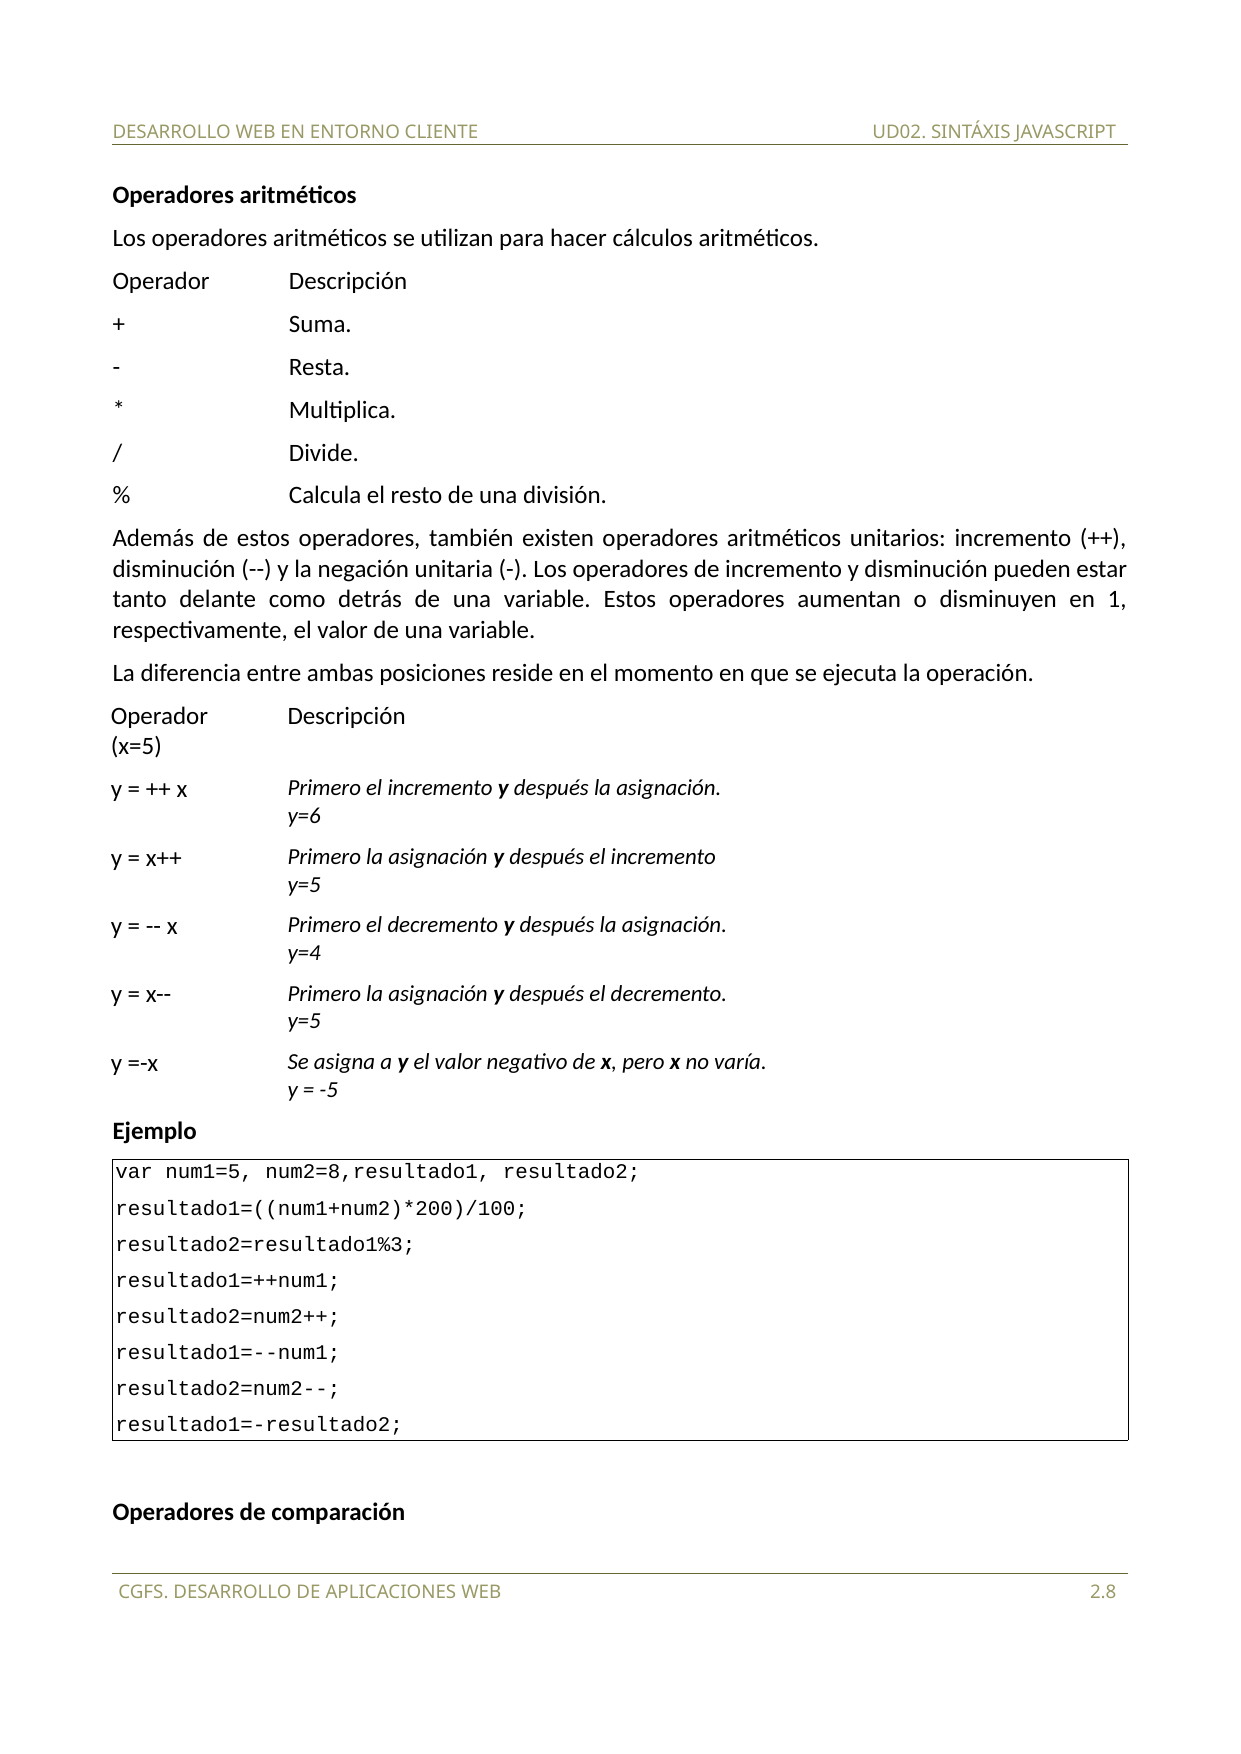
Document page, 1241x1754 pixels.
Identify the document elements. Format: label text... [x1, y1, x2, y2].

table_cell / [112, 431, 289, 474]
text var num1=5, num2=8,resultado1, resultado2; [113, 1160, 1128, 1185]
text Operadores aritméticos [112, 179, 1128, 210]
table_cell Multiplica. [289, 388, 620, 431]
table_cell Suma. [289, 302, 620, 345]
table_cell Calcula el resto de una división. [289, 474, 620, 517]
table_cell y = x++ [111, 836, 287, 904]
table_cell y =-x [111, 1041, 287, 1109]
table_header Descripción [289, 259, 620, 302]
table_header Operador (x=5) [111, 694, 287, 767]
text Ejemplo [112, 1116, 1128, 1146]
table_cell + [112, 302, 289, 345]
table_cell y = x-- [111, 973, 287, 1041]
text resultado1=-resultado2; [113, 1411, 1128, 1440]
table_cell % [112, 474, 289, 517]
table_cell Primero la asignación y después el incremento y=5 [287, 836, 1068, 904]
table_cell Primero la asignación y después el decremento. y=5 [287, 973, 1068, 1041]
table_cell y = ++ x [111, 768, 287, 836]
text resultado1=--num1; [113, 1339, 1128, 1365]
text resultado2=resultado1%3; [113, 1231, 1128, 1257]
text resultado1=++num1; [113, 1267, 1128, 1293]
table_cell y = -- x [111, 904, 287, 973]
table_cell Primero el incremento y después la asignación. y=6 [287, 768, 1068, 836]
text resultado2=num2++; [113, 1303, 1128, 1329]
text Los operadores aritméticos se utilizan para hacer cálculos aritméticos. [112, 222, 1128, 253]
table_header Descripción [287, 694, 1068, 767]
table_cell Se asigna a y el valor negativo de x, pero x no varía. y = -5 [287, 1041, 1068, 1109]
text Operadores de comparación [112, 1496, 1128, 1526]
table_cell * [112, 388, 289, 431]
text La diferencia entre ambas posiciones reside en el momento en que se ejecuta la operación. [112, 657, 1128, 687]
text resultado2=num2--; [113, 1375, 1128, 1401]
text resultado1=((num1+num2)*200)/100; [113, 1194, 1128, 1221]
table_cell - [112, 345, 289, 388]
table_header Operador [112, 259, 289, 302]
table_cell Primero el decremento y después la asignación. y=4 [287, 904, 1068, 973]
text Además de estos operadores, también existen operadores aritméticos unitarios: incremento (++), disminución (--) y la negación unitaria (-). Los operadores de incremento y disminución pueden estar tanto delante como detrás de una variable. Estos operadores aumentan o disminuyen en 1, respectivamente, el valor de una variable. [112, 522, 1128, 644]
table_cell Resta. [289, 345, 620, 388]
table_cell Divide. [289, 431, 620, 474]
